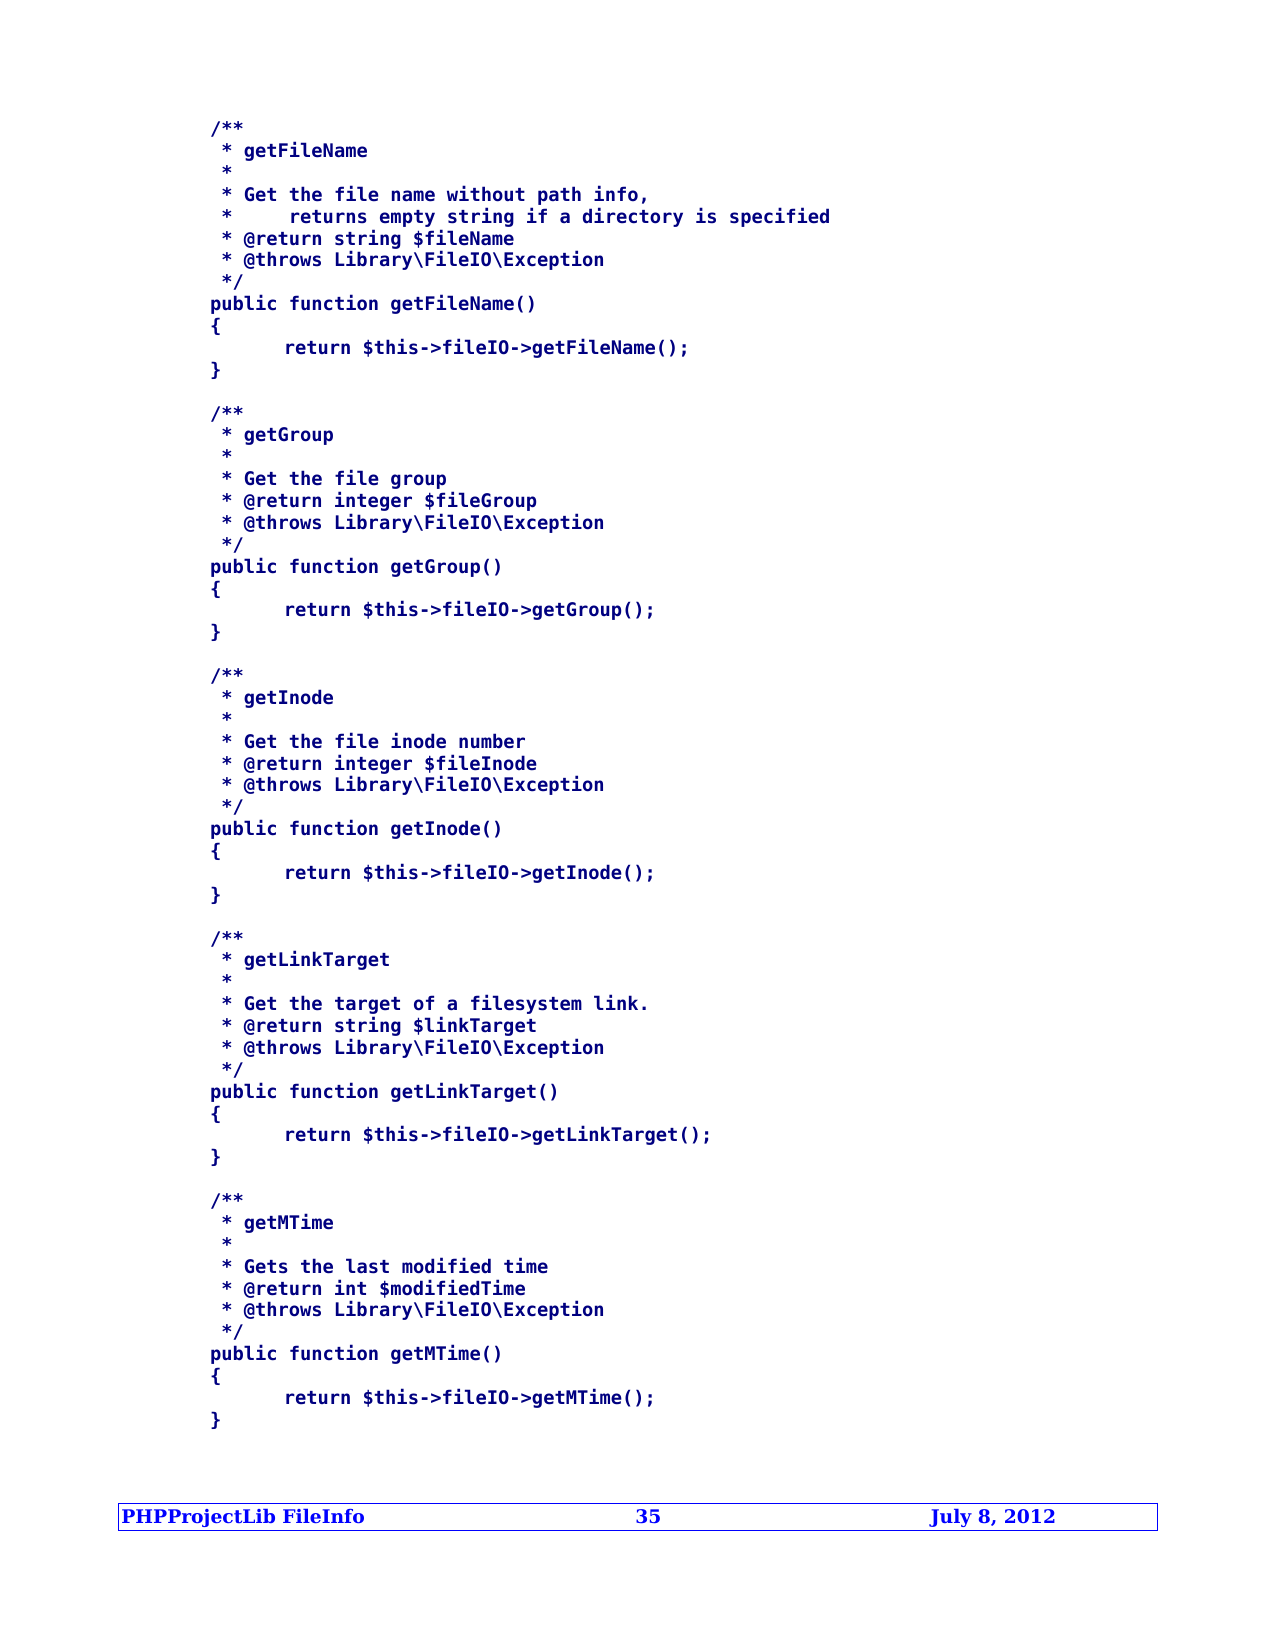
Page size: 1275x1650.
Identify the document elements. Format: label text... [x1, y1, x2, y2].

list { [136, 1365, 1157, 1387]
list * @return integer $fileGroup [136, 490, 1157, 512]
list */ [136, 1059, 1157, 1081]
list } [136, 884, 1157, 906]
list } [136, 359, 1157, 381]
list * @throws Library\FileIO\Exception [136, 1037, 1157, 1059]
list * @return int $modifiedTime [136, 1277, 1157, 1299]
list public function getFileName() [136, 293, 1157, 315]
list { [136, 840, 1157, 862]
list } [136, 621, 1157, 643]
list return $this->fileIO->getInode(); [136, 862, 1157, 884]
list * returns empty string if a directory is specified [136, 206, 1157, 227]
list { [136, 577, 1157, 599]
list return $this->fileIO->getFileName(); [136, 337, 1157, 359]
list * [136, 709, 1157, 731]
list * getGroup [136, 424, 1157, 446]
list * [136, 162, 1157, 184]
list public function getGroup() [136, 556, 1157, 577]
list return $this->fileIO->getGroup(); [136, 599, 1157, 621]
list * [136, 971, 1157, 993]
list return $this->fileIO->getLinkTarget(); [136, 1124, 1157, 1146]
list * getMTime [136, 1212, 1157, 1234]
list */ [136, 796, 1157, 818]
list * Gets the last modified time [136, 1256, 1157, 1277]
list return $this->fileIO->getMTime(); [136, 1387, 1157, 1409]
list * Get the file group [136, 468, 1157, 490]
list /** [136, 118, 1157, 140]
list { [136, 1102, 1157, 1124]
list /** [136, 927, 1157, 949]
list * getFileName [136, 140, 1157, 162]
list /** [136, 1190, 1157, 1212]
list */ [136, 534, 1157, 556]
list * Get the file name without path info, [136, 184, 1157, 206]
list * getLinkTarget [136, 949, 1157, 971]
list * Get the target of a filesystem link. [136, 993, 1157, 1015]
list * Get the file inode number [136, 731, 1157, 752]
list /** [136, 665, 1157, 687]
list } [136, 1146, 1157, 1168]
list * @throws Library\FileIO\Exception [136, 1299, 1157, 1321]
list * @throws Library\FileIO\Exception [136, 249, 1157, 271]
list public function getMTime() [136, 1343, 1157, 1365]
list { [136, 315, 1157, 337]
list public function getInode() [136, 818, 1157, 840]
list */ [136, 1321, 1157, 1343]
list * @throws Library\FileIO\Exception [136, 512, 1157, 534]
list */ [136, 271, 1157, 293]
list /** [136, 402, 1157, 424]
list * [136, 1234, 1157, 1256]
list * getInode [136, 687, 1157, 709]
list } [136, 1409, 1157, 1431]
list * @return string $fileName [136, 227, 1157, 249]
list * @return integer $fileInode [136, 752, 1157, 774]
list * @return string $linkTarget [136, 1015, 1157, 1037]
list * @throws Library\FileIO\Exception [136, 774, 1157, 796]
list public function getLinkTarget() [136, 1081, 1157, 1102]
list * [136, 446, 1157, 468]
